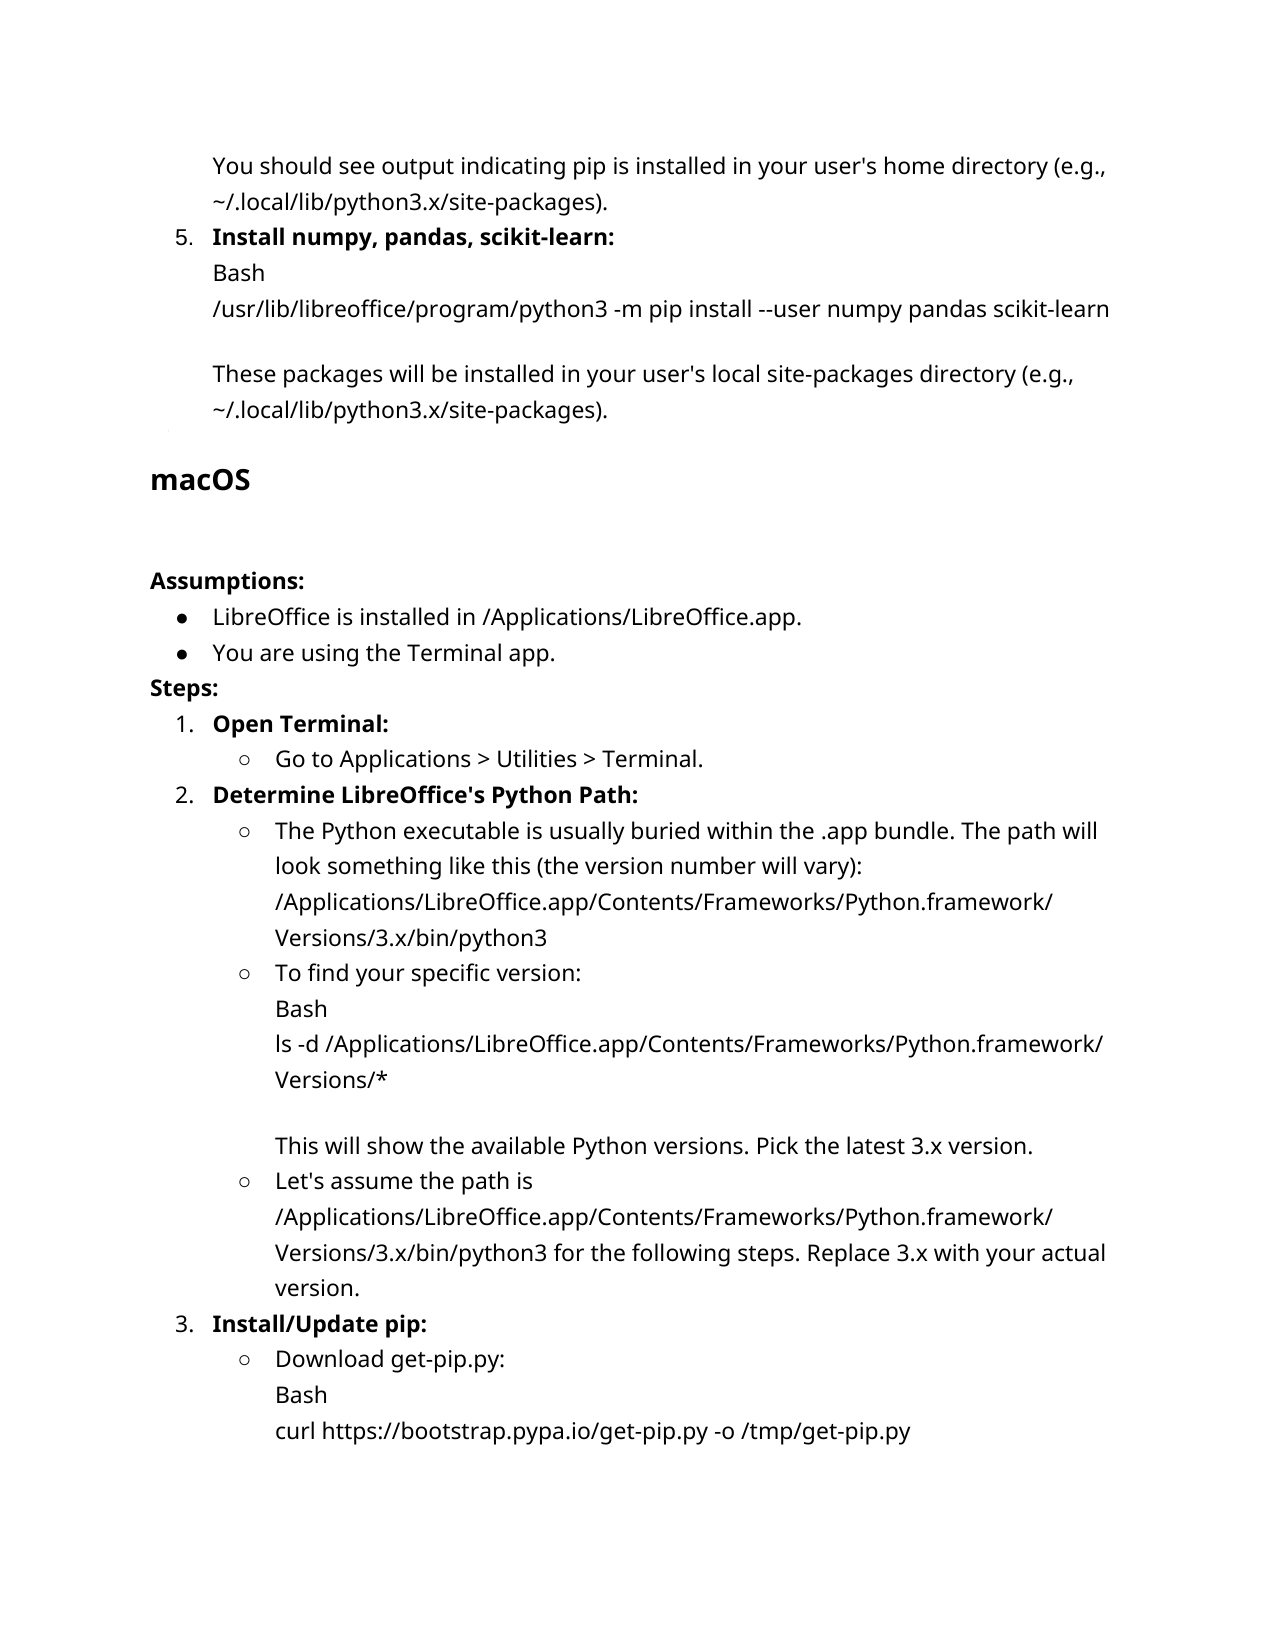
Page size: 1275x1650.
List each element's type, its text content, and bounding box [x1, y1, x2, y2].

list Download get-pip.py: Bash curl https://bootstrap.pypa.io/get-pip.py -o /tmp/get-pip.py [237, 1343, 1125, 1476]
list To find your specific version: Bash ls -d /Applications/LibreOffice.app/Contents/Frameworks/Python.framework/Versions/* This will show the available Python versions. Pick the latest 3.x version. [237, 957, 1125, 1161]
list Let's assume the path is /Applications/LibreOffice.app/Contents/Frameworks/Python.framework/Versions/3.x/bin/python3 for the following steps. Replace 3.x with your actual version. [237, 1165, 1125, 1303]
text Assumptions: [150, 565, 1125, 596]
list You are using the Terminal app. [175, 636, 1125, 668]
list You should see output indicating pip is installed in your user's home directory (e.g., ~/.local/lib/python3.x/site-packages). [175, 150, 1125, 217]
list Determine LibreOffice's Python Path: [175, 779, 1125, 810]
list Install numpy, pandas, scikit-learn: Bash /usr/lib/libreoffice/program/python3 -m pip install --user numpy pandas scikit-learn These packages will be installed in your user's local site-packages directory (e.g., ~/.local/lib/python3.x/site-packages). [175, 221, 1125, 425]
text Steps: [150, 672, 1125, 703]
list The Python executable is usually buried within the .app bundle. The path will look something like this (the version number will vary): /Applications/LibreOffice.app/Contents/Frameworks/Python.framework/Versions/3.x/bin/python3 [237, 814, 1125, 953]
subtitle macOS [150, 459, 1125, 499]
list Open Terminal: [175, 708, 1125, 739]
list Go to Applications > Utilities > Terminal. [237, 743, 1125, 774]
list Install/Update pip: [175, 1308, 1125, 1339]
list LibreOffice is installed in /Applications/LibreOffice.app. [175, 601, 1125, 632]
